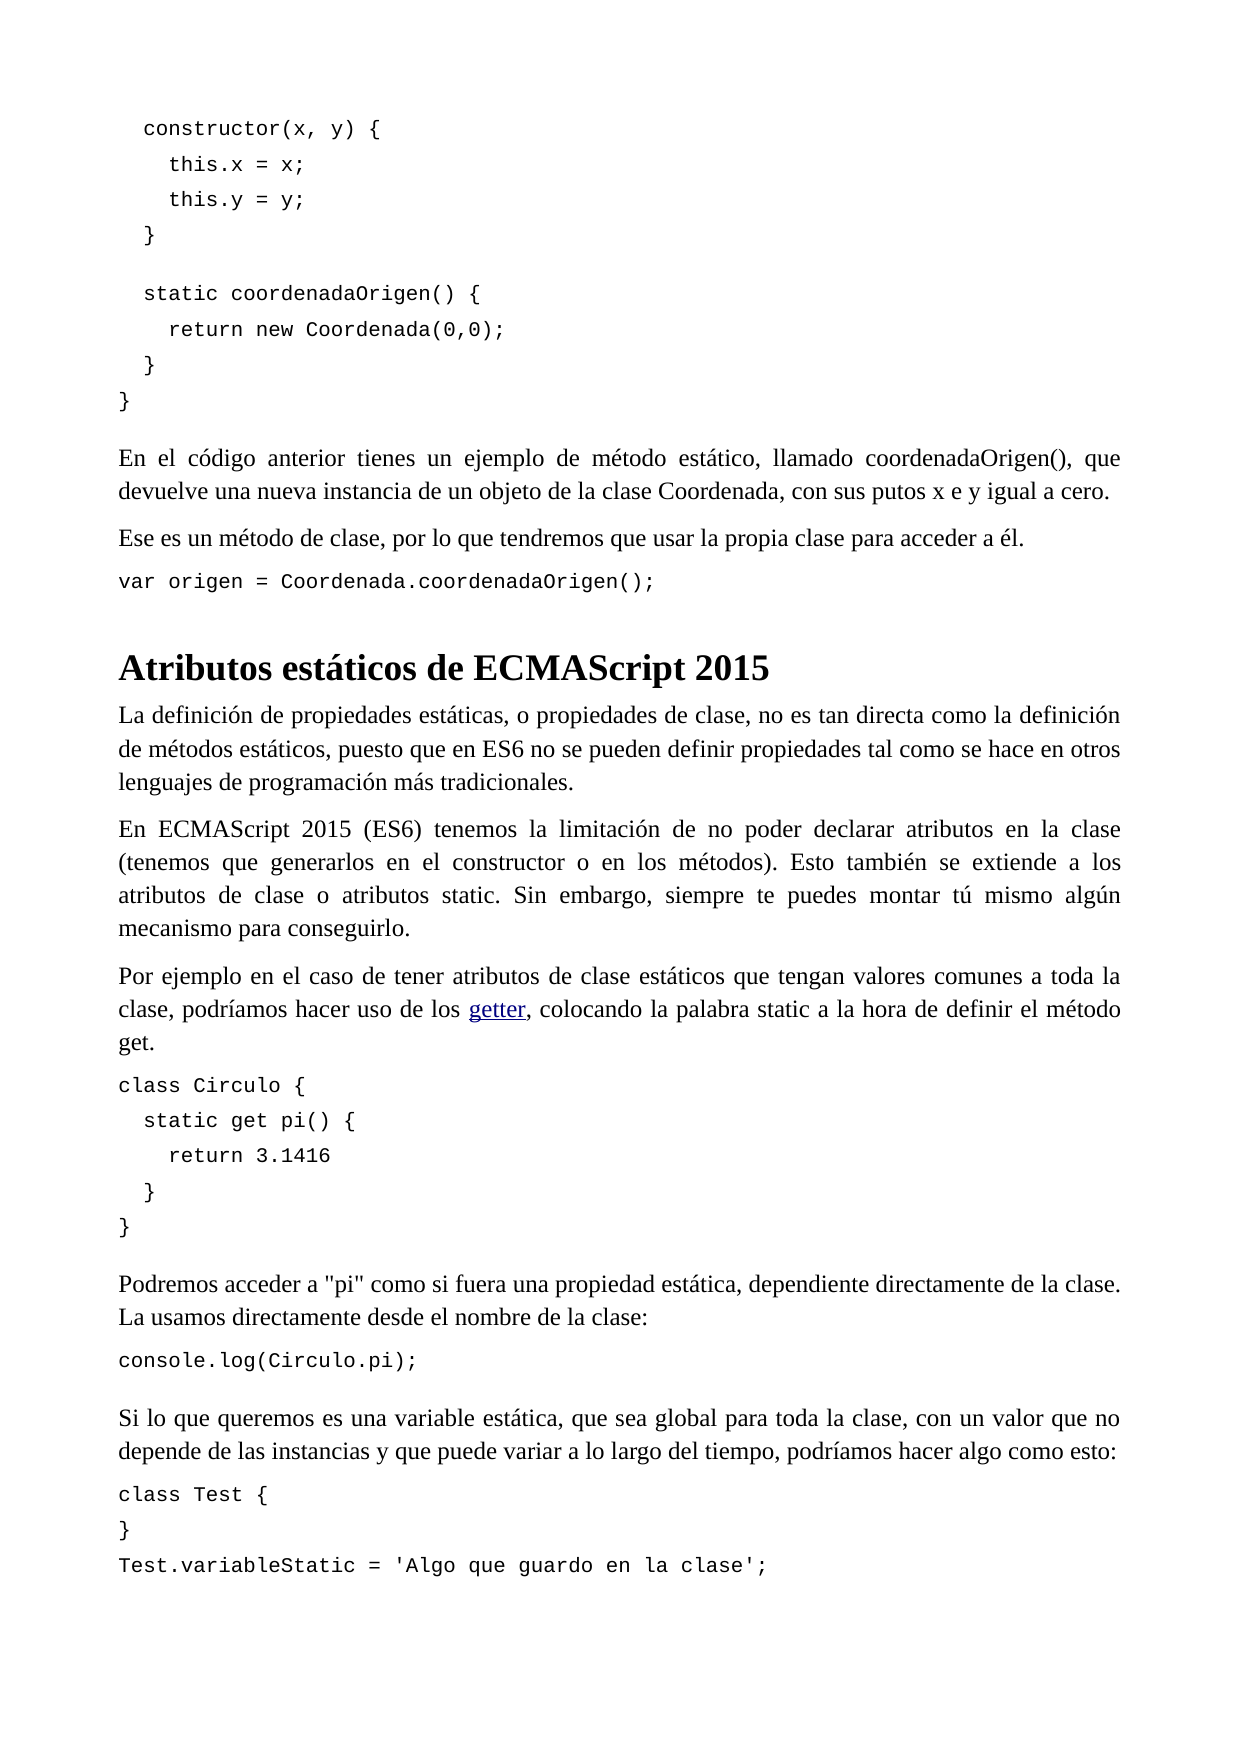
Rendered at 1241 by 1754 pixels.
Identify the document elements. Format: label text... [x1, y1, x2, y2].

text class Circulo { [118, 1074, 1122, 1098]
text } [118, 1181, 1122, 1204]
text var origen = Coordenada.coordenadaOrigen(); [118, 571, 1122, 595]
text Ese es un método de clase, por lo que tendremos que usar la propia clase para acceder a él. [118, 523, 1122, 552]
text En ECMAScript 2015 (ES6) tenemos la limitación de no poder declarar atributos en la clase (tenemos que generarlos en el constructor o en los métodos). Esto también se extiende a los atributos de clase o atributos static. Sin embargo, siempre te puedes montar tú mismo algún mecanismo para conseguirlo. [118, 814, 1122, 942]
text Si lo que queremos es una variable estática, que sea global para toda la clase, con un valor que no depende de las instancias y que puede variar a lo largo del tiempo, podríamos hacer algo como esto: [118, 1403, 1122, 1465]
text En el código anterior tienes un ejemplo de método estático, llamado coordenadaOrigen(), que devuelve una nueva instancia de un objeto de la clase Coordenada, con sus putos x e y igual a cero. [118, 443, 1122, 504]
text this.x = x; [118, 153, 1122, 177]
text console.log(Circulo.pi); [118, 1350, 1122, 1374]
text static get pi() { [118, 1110, 1122, 1134]
text this.y = y; [118, 189, 1122, 213]
text } [118, 1216, 1122, 1240]
text return new Coordenada(0,0); [118, 319, 1122, 342]
text } [118, 1519, 1122, 1543]
text } [118, 224, 1122, 248]
text constructor(x, y) { [118, 118, 1122, 142]
text Por ejemplo en el caso de tener atributos de clase estáticos que tengan valores comunes a toda la clase, podríamos hacer uso de los getter, colocando la palabra static a la hora de definir el método get. [118, 961, 1122, 1056]
text La definición de propiedades estáticas, o propiedades de clase, no es tan directa como la definición de métodos estáticos, puesto que en ES6 no se pueden definir propiedades tal como se hace en otros lenguajes de programación más tradicionales. [118, 701, 1122, 795]
text Test.variableStatic = 'Algo que guardo en la clase'; [118, 1554, 1122, 1578]
text } [118, 390, 1122, 413]
text static coordenadaOrigen() { [118, 283, 1122, 307]
text } [118, 354, 1122, 378]
text Podremos acceder a "pi" como si fuera una propiedad estática, dependiente directamente de la clase. La usamos directamente desde el nombre de la clase: [118, 1269, 1122, 1331]
subtitle Atributos estáticos de ECMAScript 2015 [118, 645, 1122, 688]
text class Test { [118, 1484, 1122, 1507]
text return 3.1416 [118, 1145, 1122, 1169]
